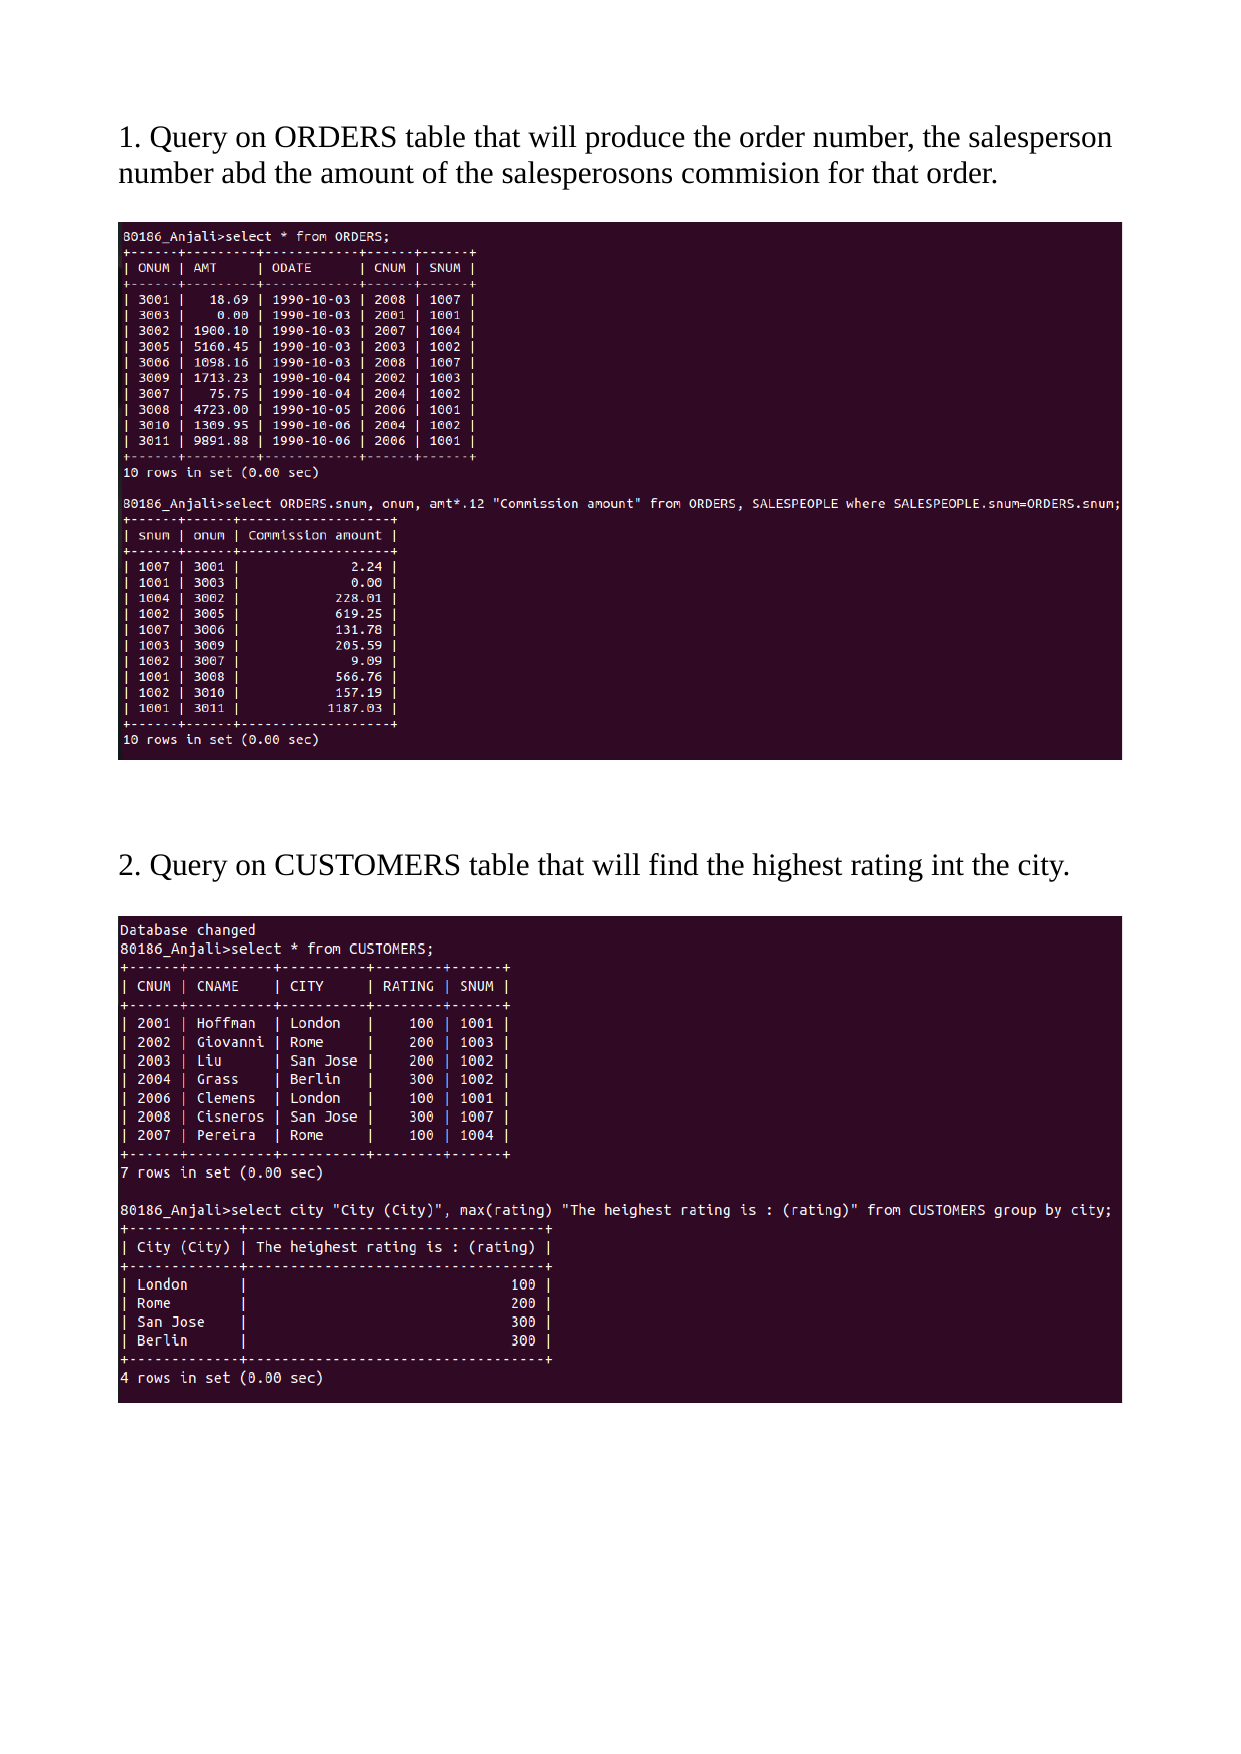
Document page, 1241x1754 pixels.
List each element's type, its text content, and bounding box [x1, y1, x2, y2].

picture [118, 222, 1123, 760]
text 1. Query on ORDERS table that will produce the order number, the salesperson number abd the amount of the salesperosons commision for that order. [118, 118, 1122, 190]
picture [118, 916, 1123, 1403]
text 2. Query on CUSTOMERS table that will find the highest rating int the city. [118, 846, 1122, 882]
